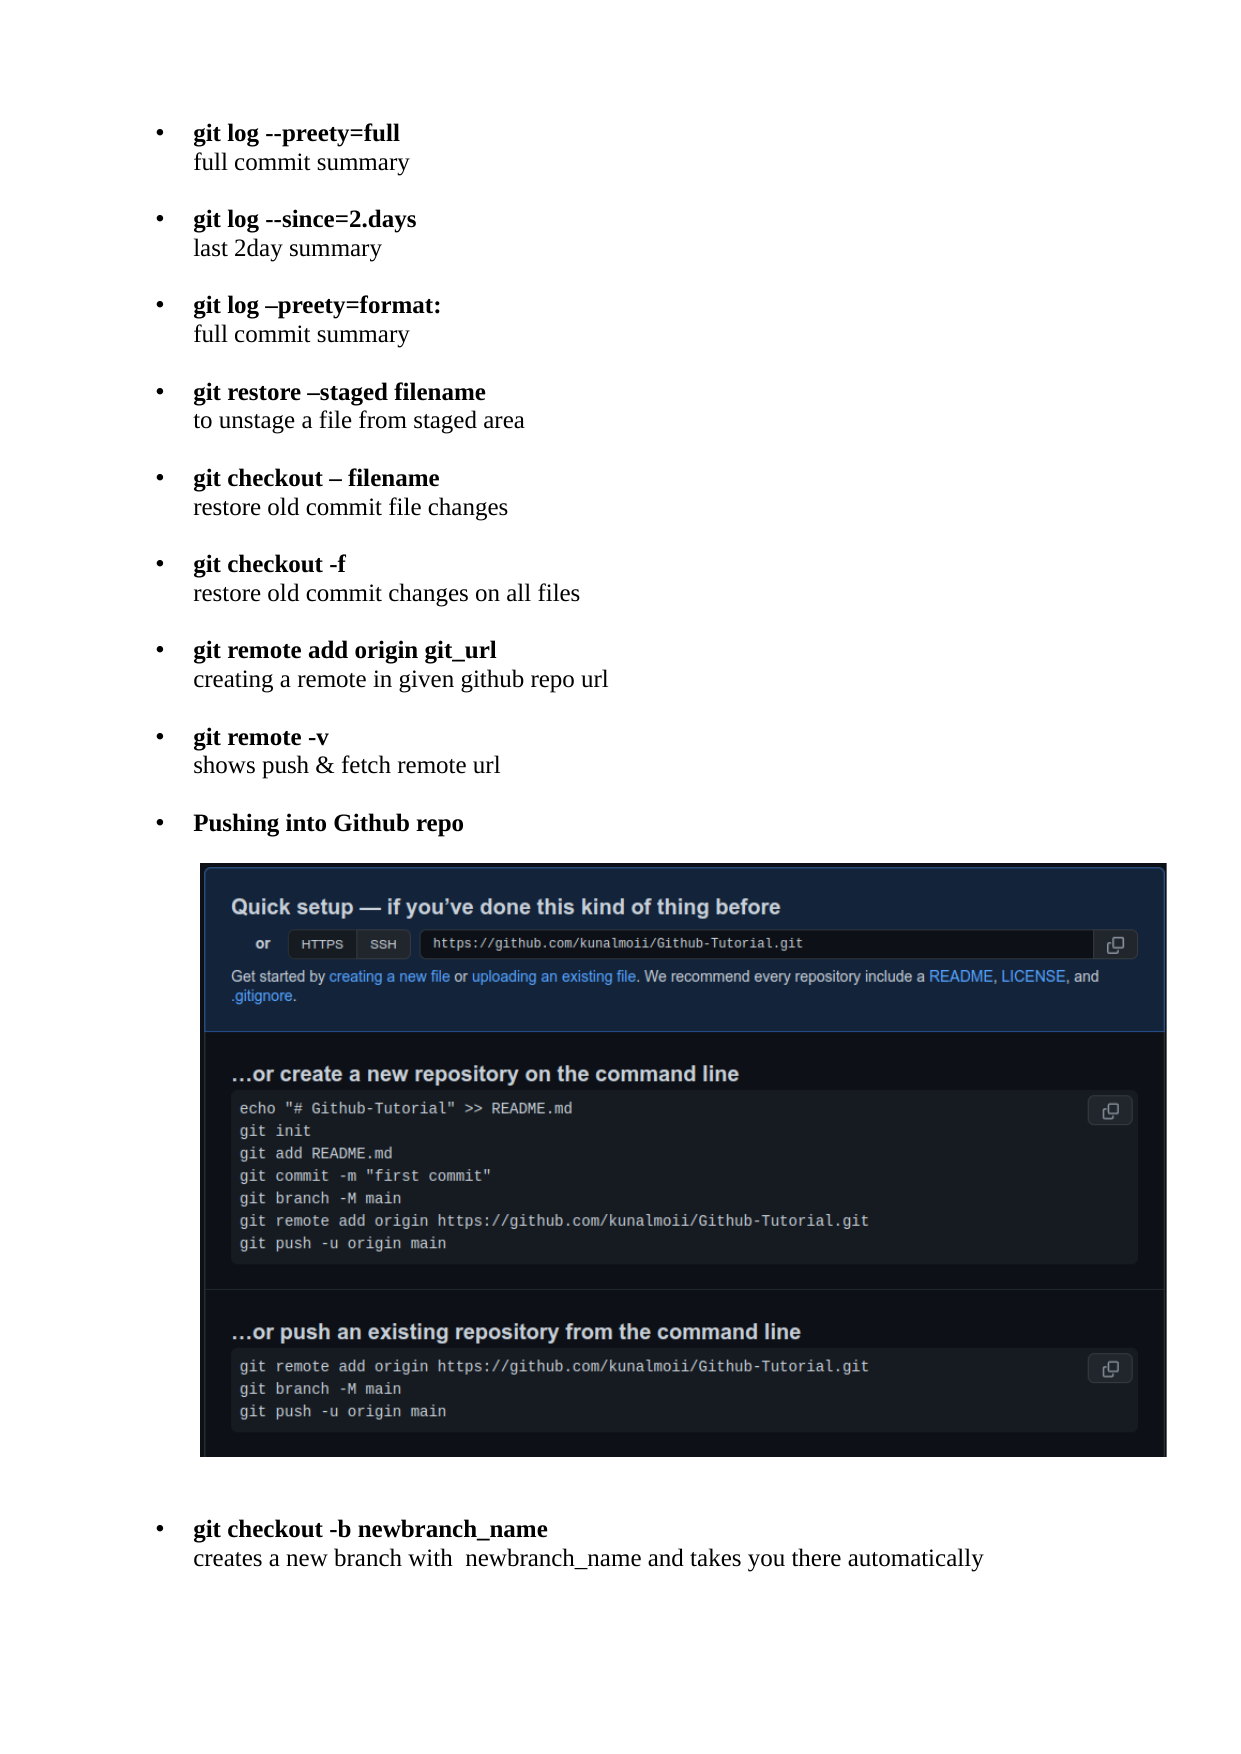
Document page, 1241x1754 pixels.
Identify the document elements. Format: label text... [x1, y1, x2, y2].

list git log --preety=full full commit summary [156, 118, 1122, 204]
list Pushing into Github repo [156, 808, 1122, 1514]
list git restore –staged filename to unstage a file from staged area [156, 377, 1122, 463]
picture [200, 863, 1167, 1457]
list git log --since=2.days last 2day summary [156, 204, 1122, 291]
list git remote add origin git_url creating a remote in given github repo url [156, 636, 1122, 722]
list git checkout -f restore old commit changes on all files [156, 549, 1122, 636]
list git remote -v shows push & fetch remote url [156, 722, 1122, 808]
list git log –preety=format: full commit summary [156, 291, 1122, 377]
list git checkout – filename restore old commit file changes [156, 463, 1122, 549]
list git checkout -b newbranch_name creates a new branch with newbranch_name and takes you there automatically [156, 1514, 1122, 1601]
